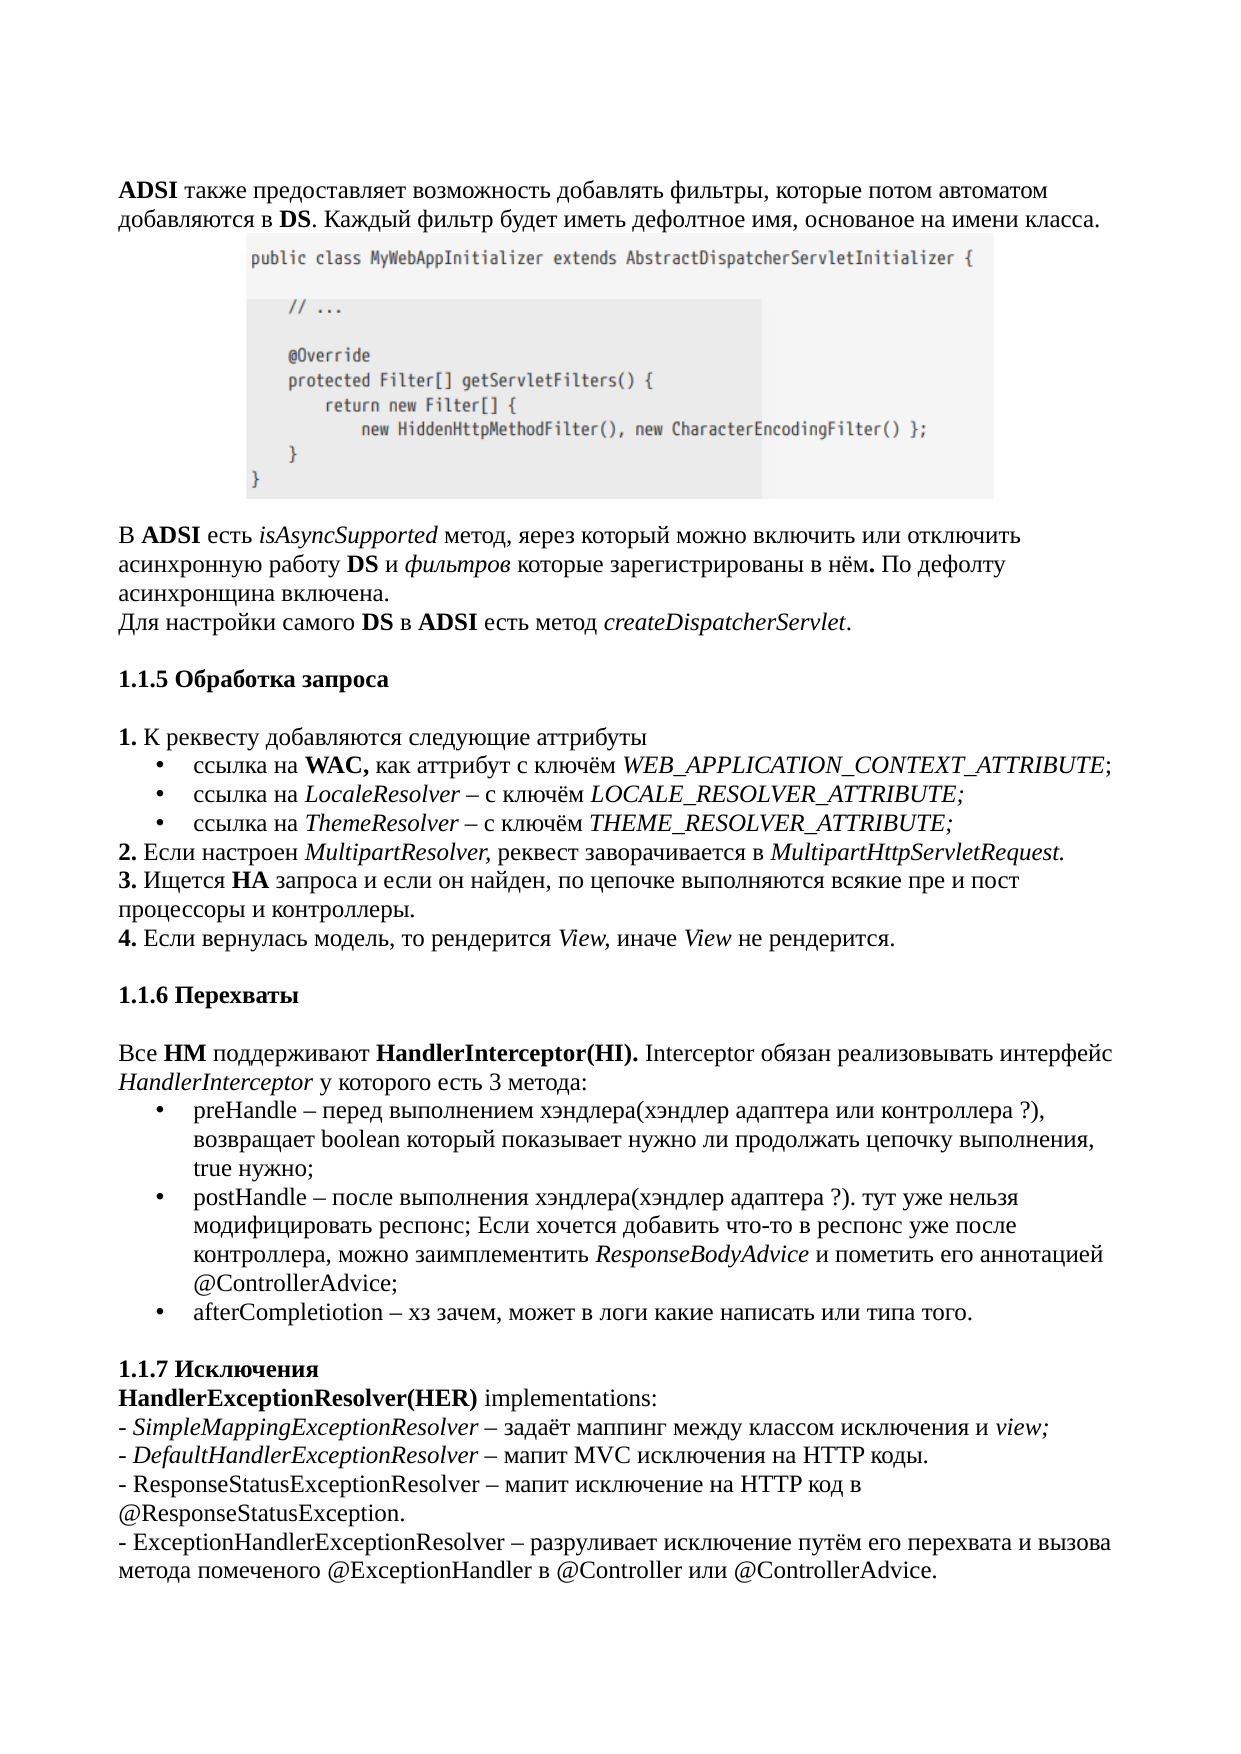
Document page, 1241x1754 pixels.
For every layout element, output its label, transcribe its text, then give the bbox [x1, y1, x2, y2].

text 2. Если настроен MultipartResolver, реквест заворачивается в MultipartHttpServletRequest. [118, 837, 1122, 866]
text 1.1.5 Обработка запроса [118, 664, 1122, 693]
list ссылка на WAC, как аттрибут с ключём WEB_APPLICATION_CONTEXT_ATTRIBUTE; [156, 751, 1122, 779]
picture [246, 233, 994, 499]
text - SimpleMappingExceptionResolver – задаёт маппинг между классом исключения и view; [118, 1412, 1122, 1441]
list preHandle – перед выполнением хэндлера(хэндлер адаптера или контроллера ?), возвращает boolean который показывает нужно ли продолжать цепочку выполнения, true нужно; [156, 1096, 1122, 1182]
list cсылка на LocaleResolver – с ключём LOCALE_RESOLVER_ATTRIBUTE; [156, 779, 1122, 808]
text 3. Ищется HA запроса и если он найден, по цепочке выполняются всякие пре и пост процессоры и контроллеры. [118, 866, 1122, 923]
text - ExceptionHandlerExceptionResolver – разруливает исключение путём его перехвата и вызова метода помеченого @ExceptionHandler в @Controller или @ControllerAdvice. [118, 1527, 1122, 1584]
text - ResponseStatusExceptionResolver – мапит исключение на HTTP код в @ResponseStatusException. [118, 1469, 1122, 1527]
text 1.1.6 Перехваты [118, 981, 1122, 1009]
text 1. К реквесту добавляются следующие аттрибуты [118, 722, 1122, 751]
text ADSI также предоставляет возможность добавлять фильтры, которые потом автоматом добавляются в DS. Каждый фильтр будет иметь дефолтное имя, основаное на имени класса. [118, 176, 1122, 233]
list afterCompletiotion – хз зачем, может в логи какие написать или типа того. [156, 1297, 1122, 1326]
text 4. Если вернулась модель, то рендерится View, иначе View не рендерится. [118, 923, 1122, 952]
list postHandle – после выполнения хэндлера(хэндлер адаптера ?). тут уже нельзя модифицировать респонс; Если хочется добавить что-то в респонс уже после контроллера, можно заимплементить ResponseBodyAdvice и пометить его аннотацией @ControllerAdvice; [156, 1182, 1122, 1297]
text 1.1.7 Исключения [118, 1354, 1122, 1383]
text Все HM поддерживают HandlerInterceptor(HI). Interceptor обязан реализовывать интерфейс HandlerInterceptor у которого есть 3 метода: [118, 1038, 1122, 1096]
text В ADSI есть isAsyncSupported метод, яерез который можно включить или отключить асинхронную работу DS и фильтров которые зарегистрированы в нём. По дефолту асинхронщина включена. [118, 521, 1122, 607]
text HandlerExceptionResolver(HER) implementations: [118, 1383, 1122, 1412]
text Для настройки самого DS в ADSI есть метод createDispatcherServlet. [118, 607, 1122, 636]
text - DefaultHandlerExceptionResolver – мапит MVC исключения на HTTP коды. [118, 1441, 1122, 1469]
list cсылка на ThemeResolver – с ключём THEME_RESOLVER_ATTRIBUTE; [156, 808, 1122, 837]
